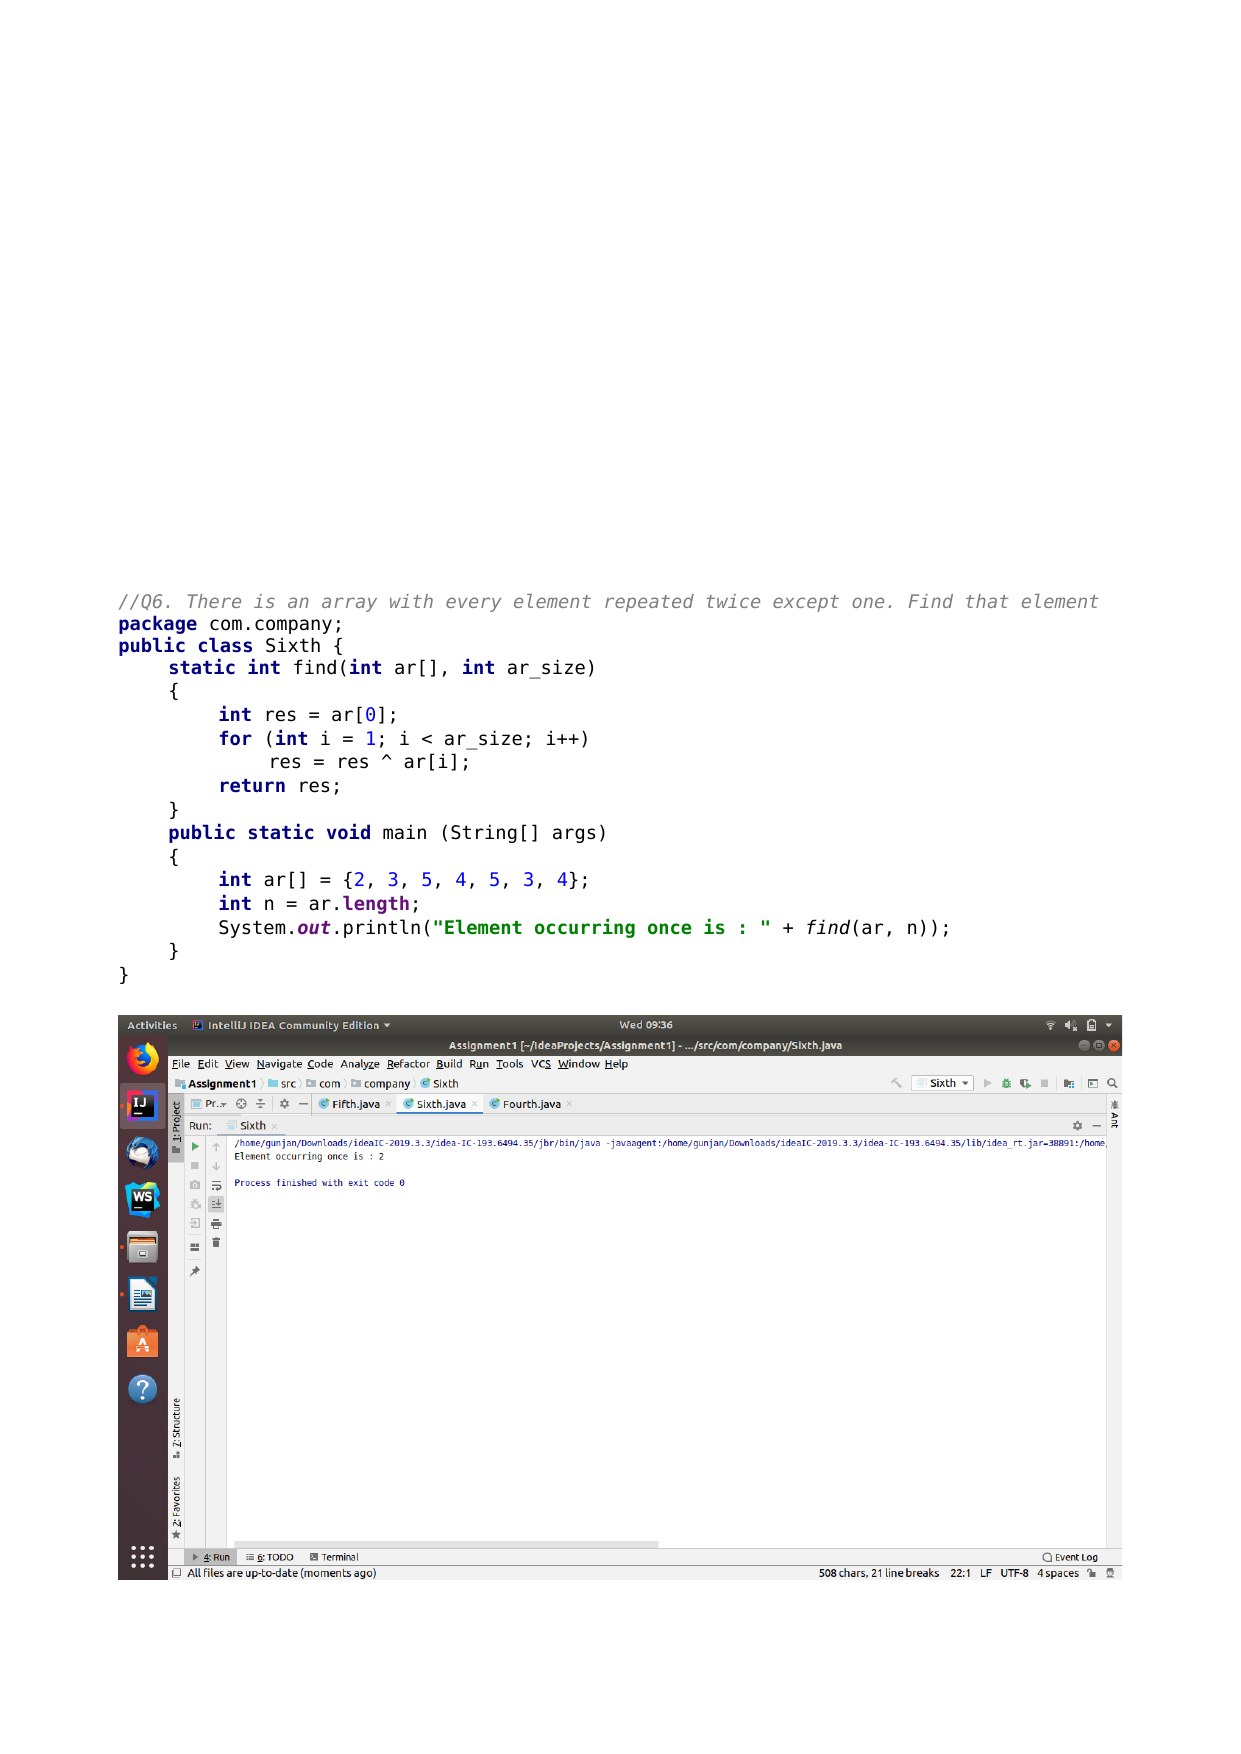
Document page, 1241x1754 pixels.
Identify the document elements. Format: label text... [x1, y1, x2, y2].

text { [118, 846, 1122, 869]
picture [118, 1015, 1123, 1580]
text //Q6. There is an array with every element repeated twice except one. Find that element [118, 591, 1122, 613]
text int res = ar[0]; [118, 704, 1122, 728]
text public static void main (String[] args) [118, 822, 1122, 846]
text } [118, 964, 1122, 986]
text } [118, 940, 1122, 964]
text System.out.println("Element occurring once is : " + find(ar, n)); [118, 917, 1122, 940]
text } [118, 798, 1122, 822]
text return res; [118, 775, 1122, 798]
text int ar[] = {2, 3, 5, 4, 5, 3, 4}; [118, 869, 1122, 893]
text public class Sixth { [118, 635, 1122, 657]
text for (int i = 1; i < ar_size; i++) [118, 728, 1122, 751]
text int n = ar.length; [118, 893, 1122, 917]
text res = res ^ ar[i]; [118, 751, 1122, 775]
text static int find(int ar[], int ar_size) [118, 657, 1122, 680]
text { [118, 680, 1122, 704]
text package com.company; [118, 613, 1122, 635]
